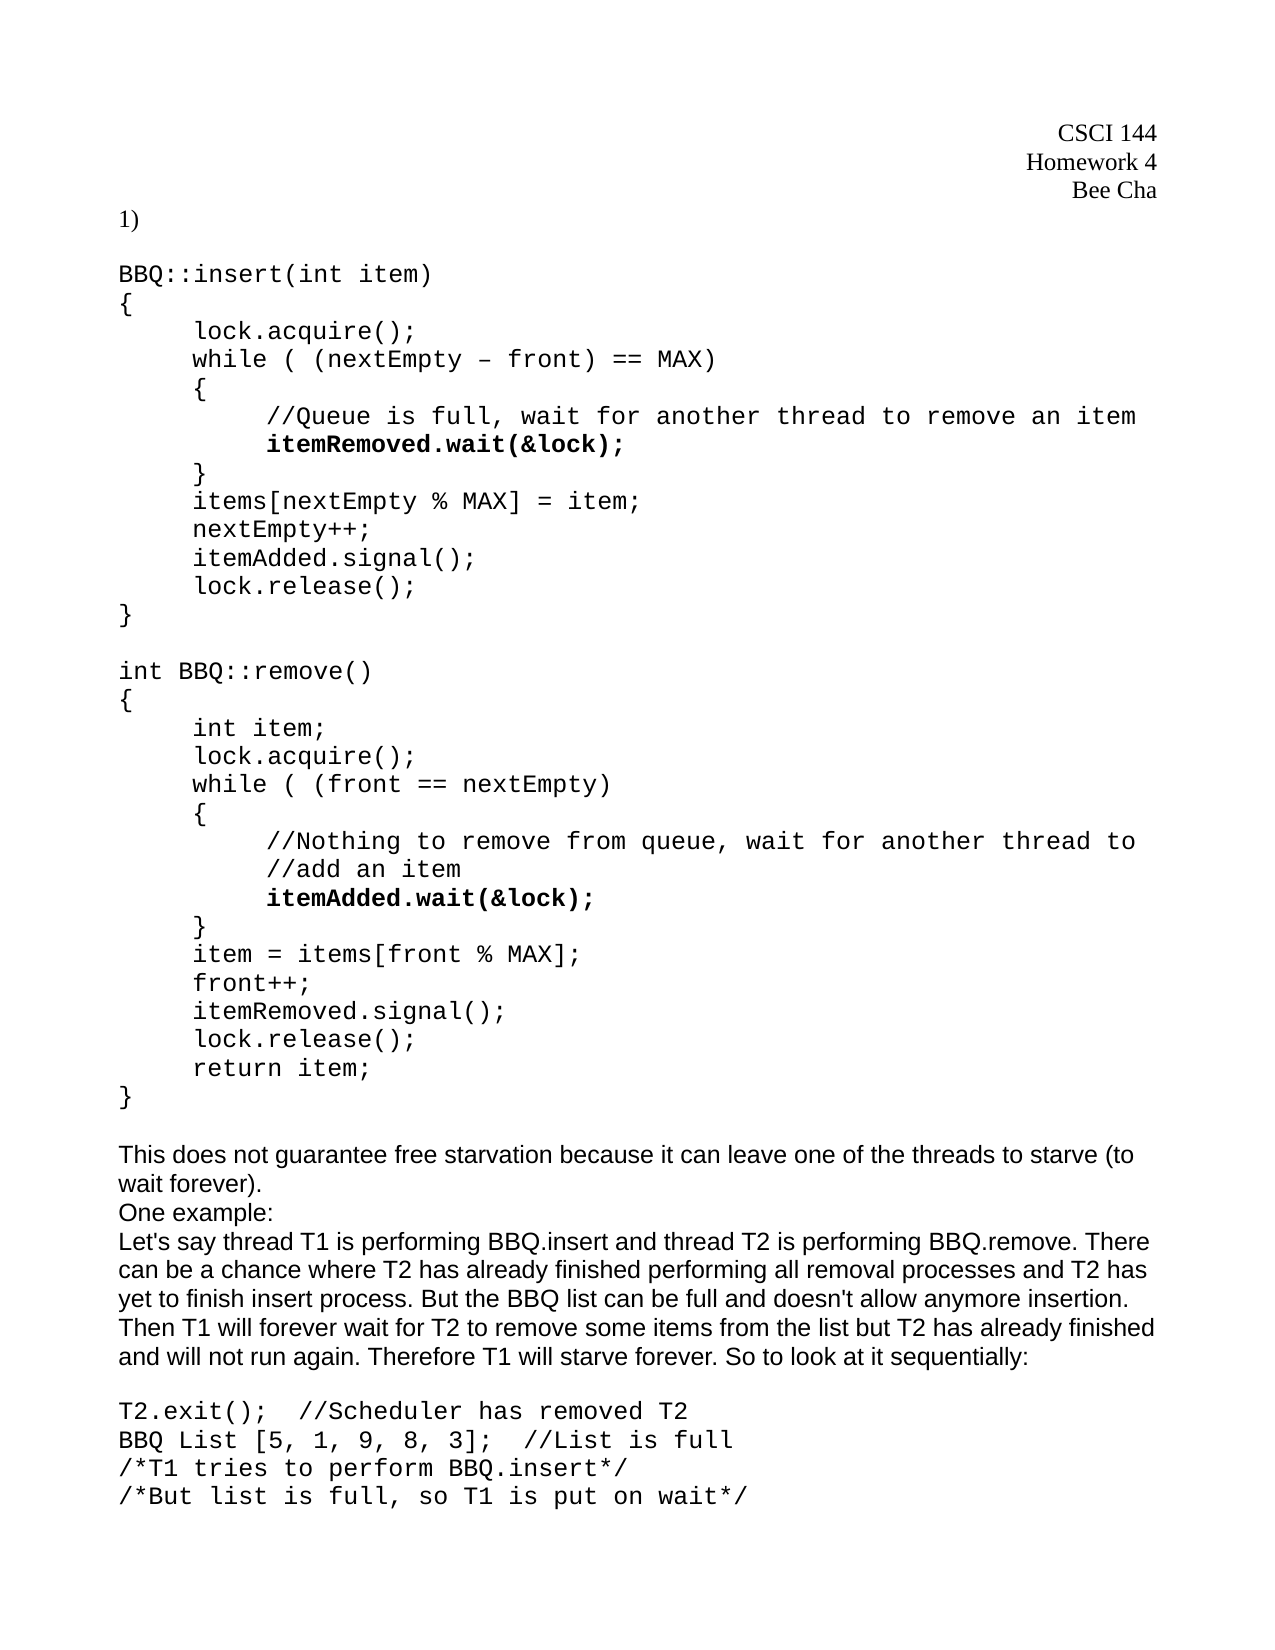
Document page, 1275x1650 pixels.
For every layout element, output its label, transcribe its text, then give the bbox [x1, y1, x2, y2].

text while ( (nextEmpty – front) == MAX) [118, 347, 1157, 375]
text 1) [118, 204, 1157, 233]
text items[nextEmpty % MAX] = item; [118, 488, 1157, 517]
text //Nothing to remove from queue, wait for another thread to [118, 828, 1157, 857]
text return item; [118, 1055, 1157, 1083]
text } [118, 1083, 1157, 1112]
text /*But list is full, so T1 is put on wait*/ [118, 1484, 1157, 1512]
text } [118, 913, 1157, 942]
text BBQ List [5, 1, 9, 8, 3]; //List is full [118, 1427, 1157, 1456]
text { [118, 290, 1157, 318]
text itemRemoved.wait(&lock); [118, 432, 1157, 460]
text One example: [118, 1198, 1157, 1226]
text Homework 4 [118, 147, 1157, 176]
text Bee Cha [118, 176, 1157, 204]
text nextEmpty++; [118, 517, 1157, 545]
text lock.acquire(); [118, 743, 1157, 772]
text This does not guarantee free starvation because it can leave one of the threads to starve (to wait forever). [118, 1140, 1157, 1198]
text itemAdded.signal(); [118, 545, 1157, 573]
text item = items[front % MAX]; [118, 942, 1157, 970]
text Let's say thread T1 is performing BBQ.insert and thread T2 is performing BBQ.remove. There can be a chance where T2 has already finished performing all removal processes and T2 has yet to finish insert process. But the BBQ list can be full and doesn't allow anymore insertion. Then T1 will forever wait for T2 to remove some items from the list but T2 has already finished and will not run again. Therefore T1 will starve forever. So to look at it sequentially: [118, 1226, 1157, 1370]
text } [118, 602, 1157, 630]
text //add an item [118, 857, 1157, 885]
text //Queue is full, wait for another thread to remove an item [118, 403, 1157, 432]
text lock.release(); [118, 1027, 1157, 1055]
text int BBQ::remove() [118, 658, 1157, 687]
text itemRemoved.signal(); [118, 998, 1157, 1027]
text T2.exit(); //Scheduler has removed T2 [118, 1399, 1157, 1427]
text { [118, 687, 1157, 715]
text lock.acquire(); [118, 318, 1157, 347]
text BBQ::insert(int item) [118, 262, 1157, 290]
text { [118, 375, 1157, 403]
text } [118, 460, 1157, 488]
text while ( (front == nextEmpty) [118, 772, 1157, 800]
text int item; [118, 715, 1157, 743]
text CSCI 144 [118, 118, 1157, 147]
text { [118, 800, 1157, 828]
text itemAdded.wait(&lock); [118, 885, 1157, 913]
text /*T1 tries to perform BBQ.insert*/ [118, 1456, 1157, 1484]
text lock.release(); [118, 573, 1157, 602]
text front++; [118, 970, 1157, 998]
